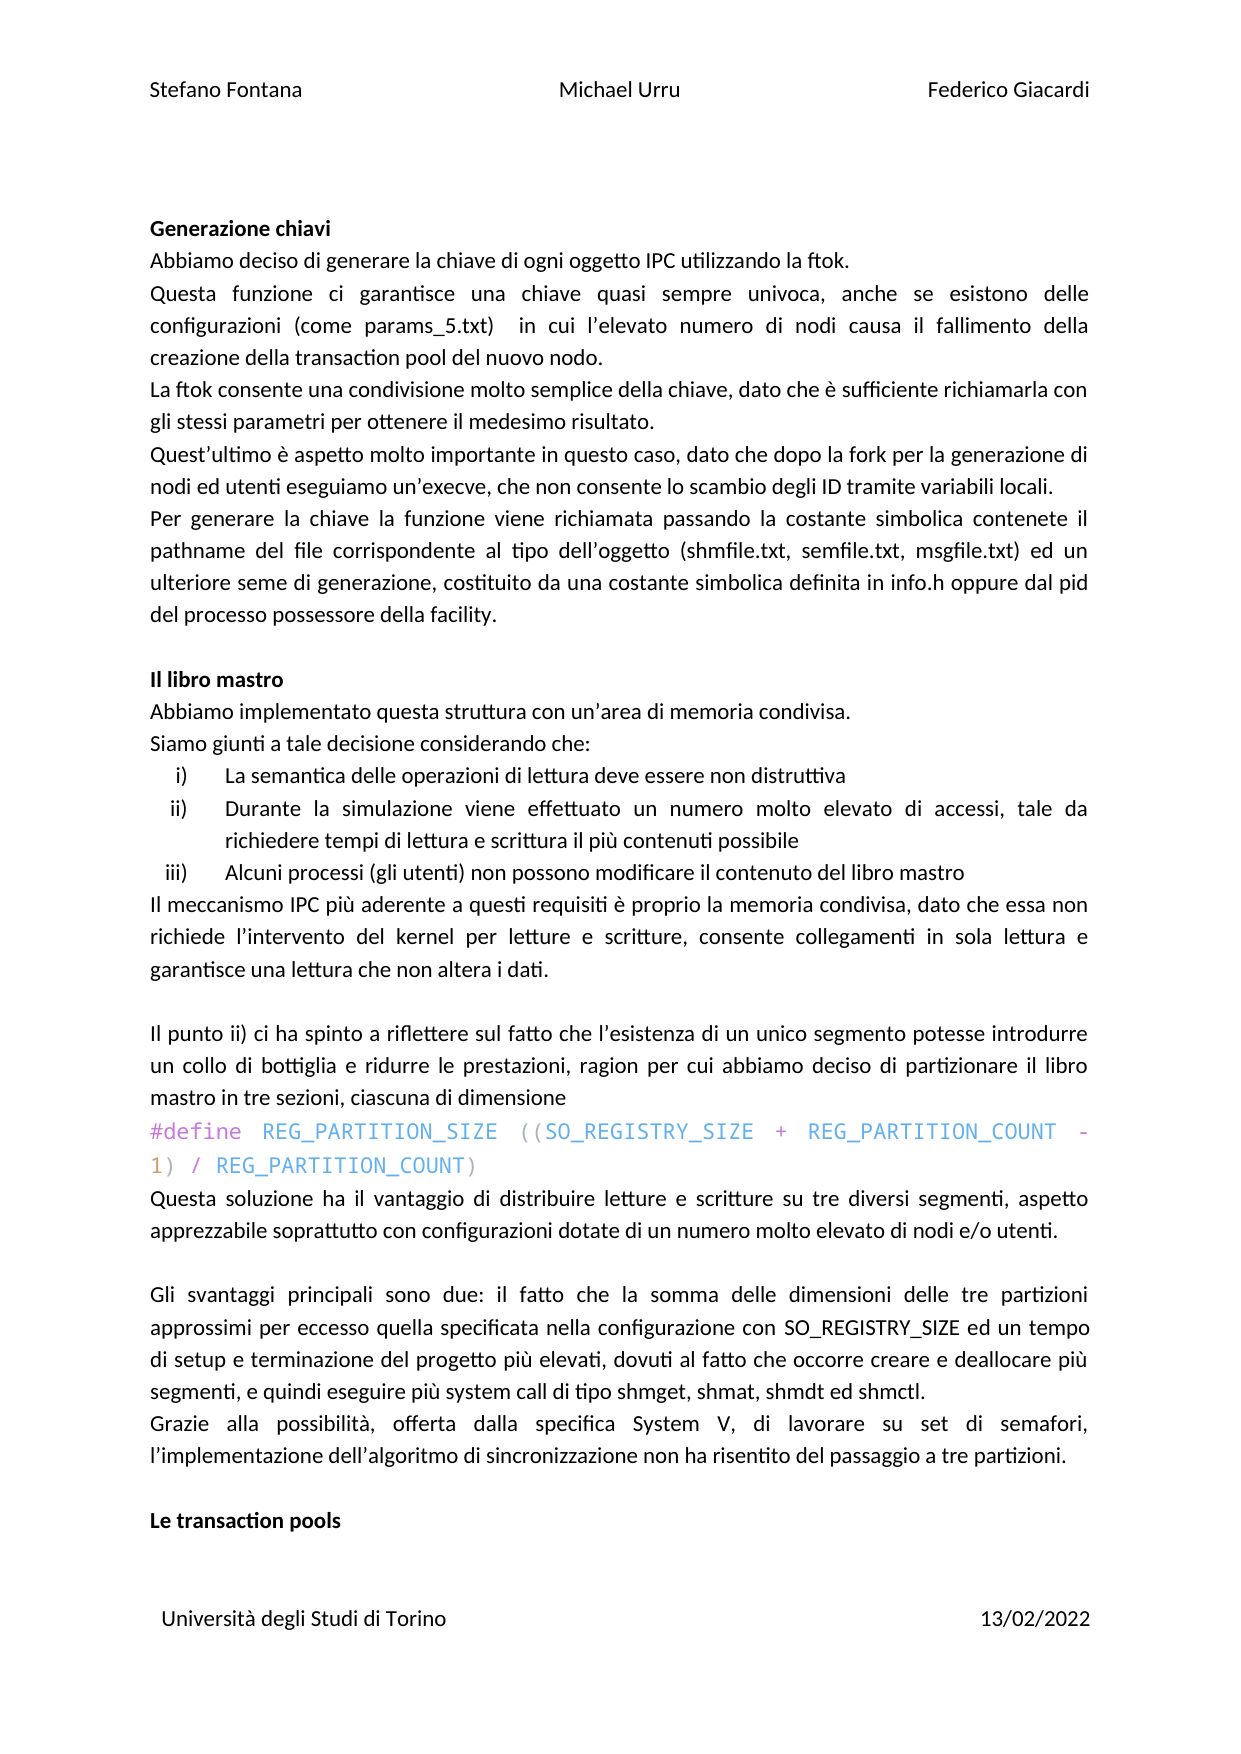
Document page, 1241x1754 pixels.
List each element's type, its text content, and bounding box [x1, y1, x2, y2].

text Il libro mastro [150, 665, 1090, 693]
text Siamo giunti a tale decisione considerando che: [150, 729, 1090, 757]
text Il meccanismo IPC più aderente a questi requisiti è proprio la memoria condivisa, dato che essa non richiede l’intervento del kernel per letture e scritture, consente collegamenti in sola lettura e garantisce una lettura che non altera i dati. [150, 890, 1090, 983]
text #define REG_PARTITION_SIZE ((SO_REGISTRY_SIZE + REG_PARTITION_COUNT - 1) / REG_PARTITION_COUNT) [150, 1116, 1090, 1179]
text Quest’ultimo è aspetto molto importante in questo caso, dato che dopo la fork per la generazione di nodi ed utenti eseguiamo un’execve, che non consente lo scambio degli ID tramite variabili locali. [150, 440, 1090, 500]
text Il punto ii) ci ha spinto a riflettere sul fatto che l’esistenza di un unico segmento potesse introdurre un collo di bottiglia e ridurre le prestazioni, ragion per cui abbiamo deciso di partizionare il libro mastro in tre sezioni, ciascuna di dimensione [150, 1019, 1090, 1111]
text Questa soluzione ha il vantaggio di distribuire letture e scritture su tre diversi segmenti, aspetto apprezzabile soprattutto con configurazioni dotate di un numero molto elevato di nodi e/o utenti. [150, 1184, 1090, 1244]
text Gli svantaggi principali sono due: il fatto che la somma delle dimensioni delle tre partizioni approssimi per eccesso quella specificata nella configurazione con SO_REGISTRY_SIZE ed un tempo di setup e terminazione del progetto più elevati, dovuti al fatto che occorre creare e deallocare più segmenti, e quindi eseguire più system call di tipo shmget, shmat, shmdt ed shmctl. [150, 1281, 1090, 1405]
text Per generare la chiave la funzione viene richiamata passando la costante simbolica contenete il pathname del file corrispondente al tipo dell’oggetto (shmfile.txt, semfile.txt, msgfile.txt) ed un ulteriore seme di generazione, costituito da una costante simbolica definita in info.h oppure dal pid del processo possessore della facility. [150, 504, 1090, 629]
text Abbiamo deciso di generare la chiave di ogni oggetto IPC utilizzando la ftok. [150, 247, 1090, 274]
text Generazione chiavi [150, 214, 1090, 242]
list Durante la simulazione viene effettuato un numero molto elevato di accessi, tale da richiedere tempi di lettura e scrittura il più contenuti possibile [187, 794, 1090, 854]
text Le transaction pools [150, 1506, 1090, 1534]
text Abbiamo implementato questa struttura con un’area di memoria condivisa. [150, 697, 1090, 725]
list La semantica delle operazioni di lettura deve essere non distruttiva [187, 762, 1090, 789]
list Alcuni processi (gli utenti) non possono modificare il contenuto del libro mastro [187, 858, 1090, 886]
text La ftok consente una condivisione molto semplice della chiave, dato che è sufficiente richiamarla con gli stessi parametri per ottenere il medesimo risultato. [150, 375, 1090, 436]
text Grazie alla possibilità, offerta dalla specifica System V, di lavorare su set di semafori, l’implementazione dell’algoritmo di sincronizzazione non ha risentito del passaggio a tre partizioni. [150, 1409, 1090, 1469]
text Questa funzione ci garantisce una chiave quasi sempre univoca, anche se esistono delle configurazioni (come params_5.txt) in cui l’elevato numero di nodi causa il fallimento della creazione della transaction pool del nuovo nodo. [150, 279, 1090, 371]
